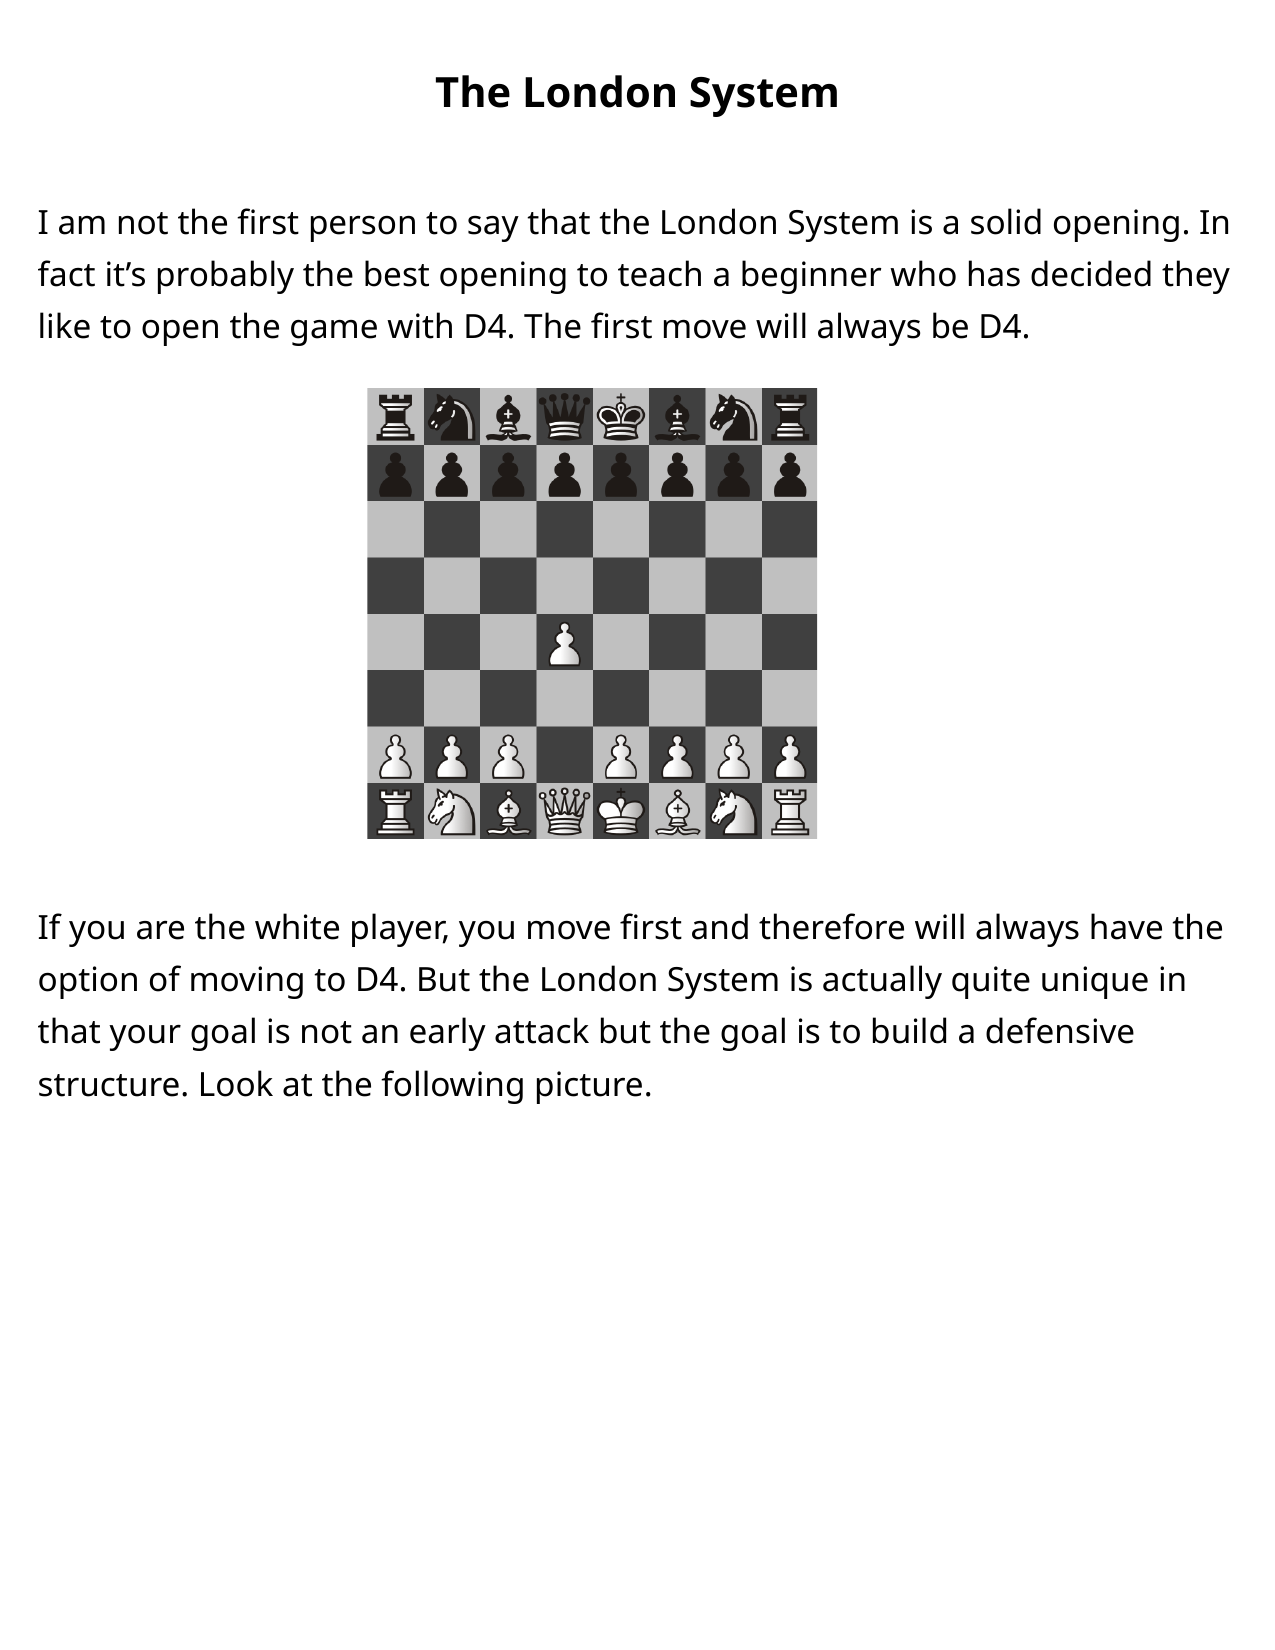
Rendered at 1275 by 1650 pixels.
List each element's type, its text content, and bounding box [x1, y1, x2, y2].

text If you are the white player, you move first and therefore will always have the option of moving to D4. But the London System is actually quite unique in that your goal is not an early attack but the goal is to build a defensive structure. Look at the following picture. [37, 904, 1237, 1106]
subtitle The London System [37, 62, 1237, 119]
text I am not the first person to say that the London System is a solid opening. In fact it’s probably the best opening to teach a beginner who has decided they like to open the game with D4. The first move will always be D4. [37, 198, 1237, 348]
picture [367, 388, 818, 839]
